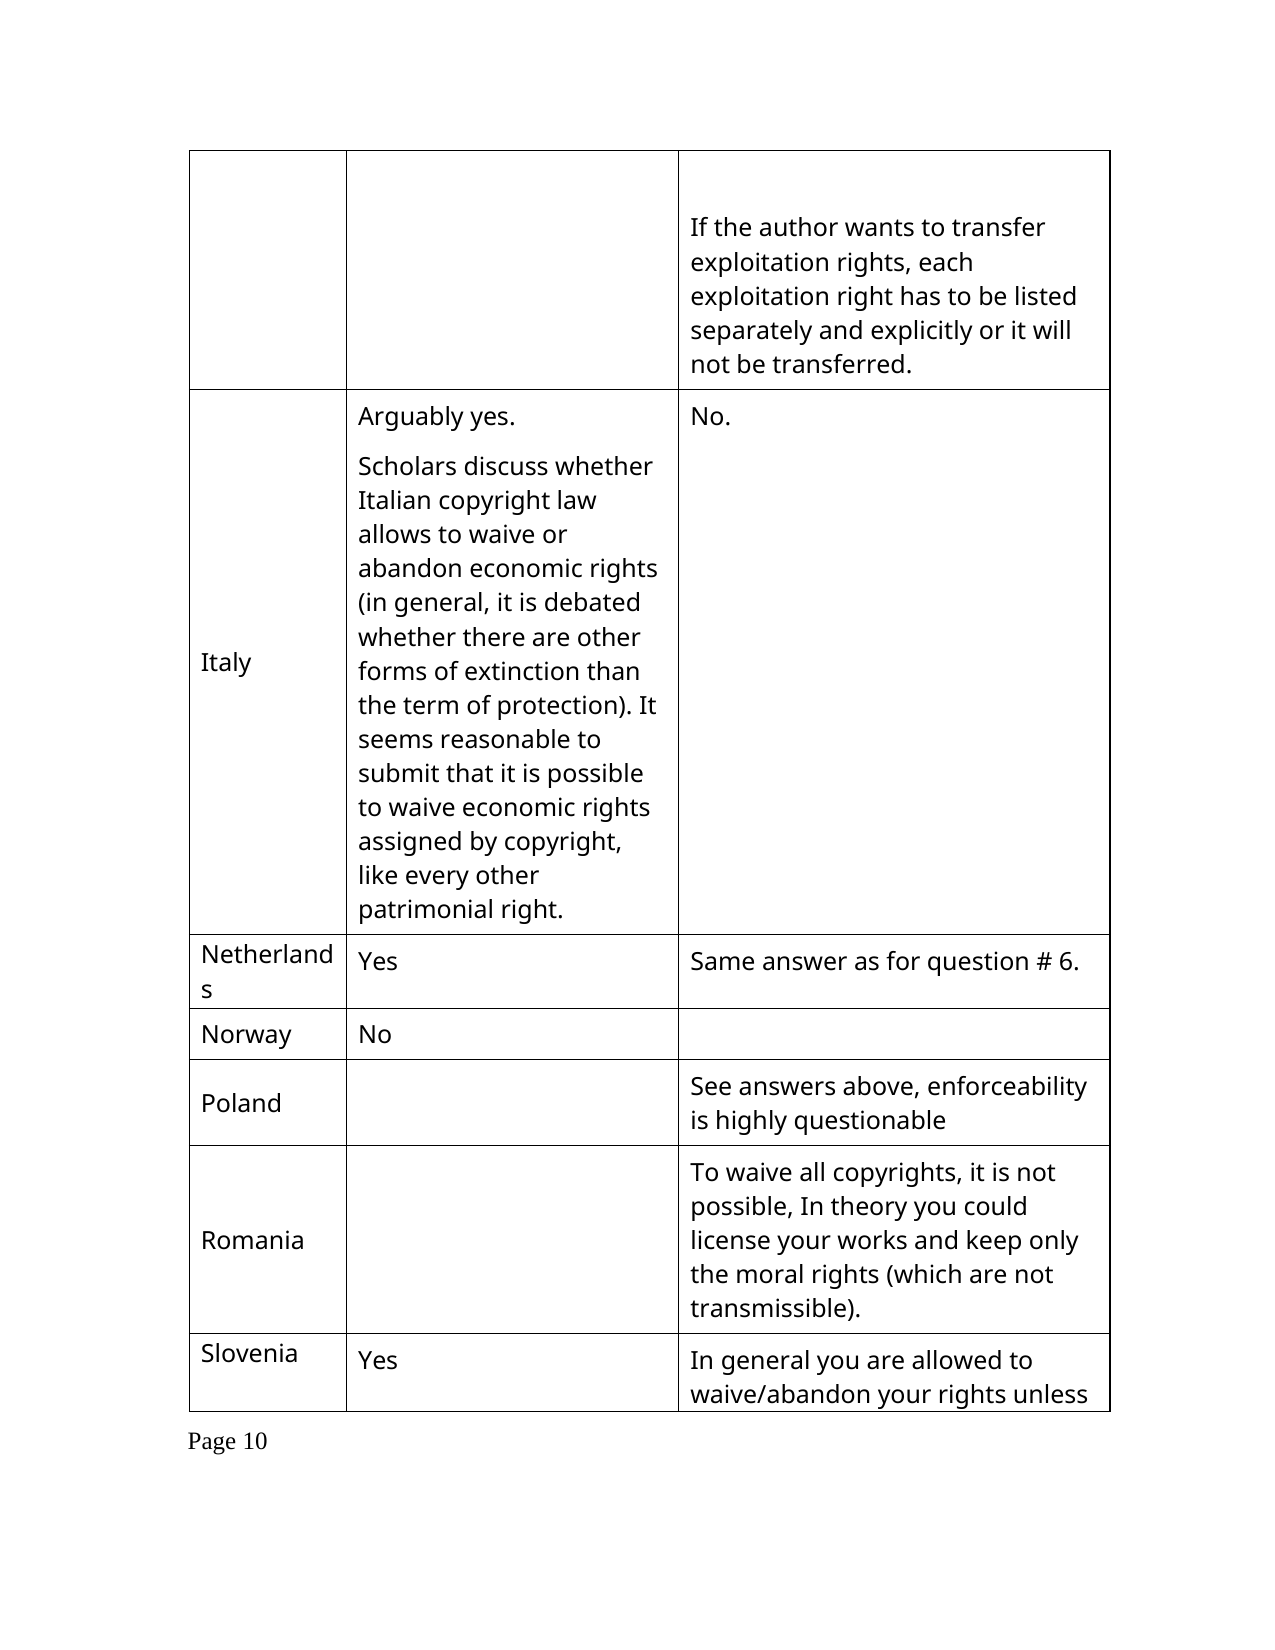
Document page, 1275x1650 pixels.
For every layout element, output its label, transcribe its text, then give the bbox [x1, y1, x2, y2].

table_cell Yes [347, 1334, 678, 1411]
table_cell [190, 151, 346, 389]
table_cell In general you are allowed to waive/abandon your rights unless [679, 1334, 1109, 1411]
table_cell If the author wants to transfer exploitation rights, each exploitation right has to be listed separately and explicitly or it will not be transferred. [679, 151, 1109, 389]
table_cell No. [679, 390, 1109, 934]
table_cell No [347, 1009, 678, 1059]
table_cell See answers above, enforceability is highly questionable [679, 1060, 1109, 1145]
table_cell Norway [190, 1009, 346, 1059]
table_cell Romania [190, 1146, 346, 1333]
table_cell Yes [347, 935, 678, 1007]
table_cell Same answer as for question # 6. [679, 935, 1109, 1007]
table_cell To waive all copyrights, it is not possible, In theory you could license your works and keep only the moral rights (which are not transmissible). [679, 1146, 1109, 1333]
table_cell Netherlands [190, 935, 346, 1007]
table_cell [347, 1060, 678, 1145]
table_cell [679, 1009, 1109, 1059]
table_cell Italy [190, 390, 346, 934]
table_cell Slovenia [190, 1334, 346, 1411]
table_cell Poland [190, 1060, 346, 1145]
table_cell Arguably yes. Scholars discuss whether Italian copyright law allows to waive or abandon economic rights (in general, it is debated whether there are other forms of extinction than the term of protection). It seems reasonable to submit that it is possible to waive economic rights assigned by copyright, like every other patrimonial right. [347, 390, 678, 934]
table_cell [347, 151, 678, 389]
table_cell [347, 1146, 678, 1333]
